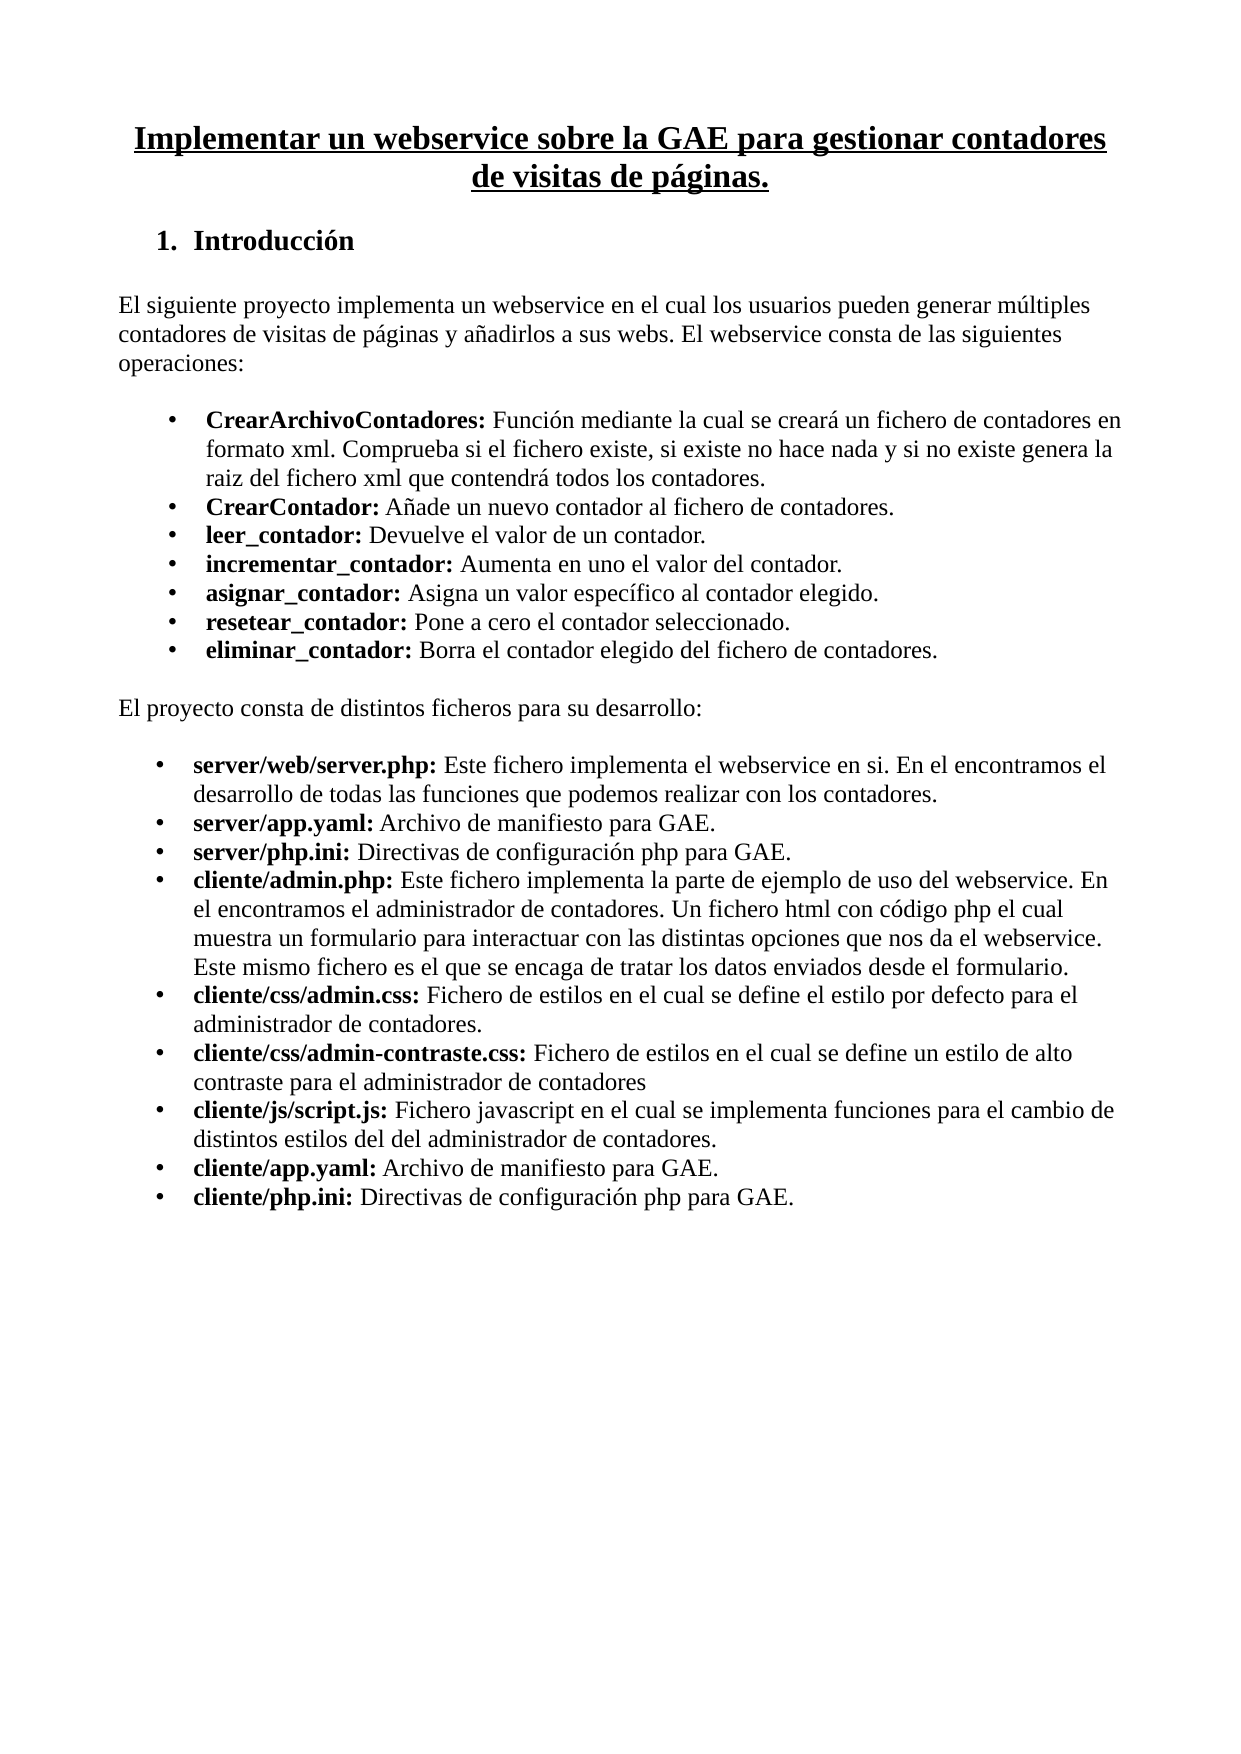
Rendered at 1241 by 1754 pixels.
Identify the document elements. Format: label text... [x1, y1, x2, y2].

list Introducción [156, 223, 1122, 257]
list CrearContador: Añade un nuevo contador al fichero de contadores. [168, 492, 1122, 521]
text El proyecto consta de distintos ficheros para su desarrollo: [118, 693, 1122, 722]
list server/web/server.php: Este fichero implementa el webservice en si. En el encontramos el desarrollo de todas las funciones que podemos realizar con los contadores. [156, 751, 1122, 808]
list cliente/css/admin.css: Fichero de estilos en el cual se define el estilo por defecto para el administrador de contadores. [156, 981, 1122, 1038]
list server/php.ini: Directivas de configuración php para GAE. [156, 837, 1122, 866]
text El siguiente proyecto implementa un webservice en el cual los usuarios pueden generar múltiples contadores de visitas de páginas y añadirlos a sus webs. El webservice consta de las siguientes operaciones: [118, 291, 1122, 377]
list resetear_contador: Pone a cero el contador seleccionado. [168, 607, 1122, 636]
text Implementar un webservice sobre la GAE para gestionar contadores de visitas de páginas. [118, 118, 1122, 195]
list incrementar_contador: Aumenta en uno el valor del contador. [168, 549, 1122, 578]
list cliente/css/admin-contraste.css: Fichero de estilos en el cual se define un estilo de alto contraste para el administrador de contadores [156, 1038, 1122, 1096]
list cliente/js/script.js: Fichero javascript en el cual se implementa funciones para el cambio de distintos estilos del del administrador de contadores. [156, 1096, 1122, 1153]
list leer_contador: Devuelve el valor de un contador. [168, 521, 1122, 549]
list cliente/app.yaml: Archivo de manifiesto para GAE. [156, 1153, 1122, 1182]
list cliente/php.ini: Directivas de configuración php para GAE. [156, 1182, 1122, 1211]
list CrearArchivoContadores: Función mediante la cual se creará un fichero de contadores en formato xml. Comprueba si el fichero existe, si existe no hace nada y si no existe genera la raiz del fichero xml que contendrá todos los contadores. [168, 406, 1122, 492]
list eliminar_contador: Borra el contador elegido del fichero de contadores. [168, 636, 1122, 664]
list cliente/admin.php: Este fichero implementa la parte de ejemplo de uso del webservice. En el encontramos el administrador de contadores. Un fichero html con código php el cual muestra un formulario para interactuar con las distintas opciones que nos da el webservice. Este mismo fichero es el que se encaga de tratar los datos enviados desde el formulario. [156, 866, 1122, 981]
list server/app.yaml: Archivo de manifiesto para GAE. [156, 808, 1122, 837]
list asignar_contador: Asigna un valor específico al contador elegido. [168, 578, 1122, 607]
